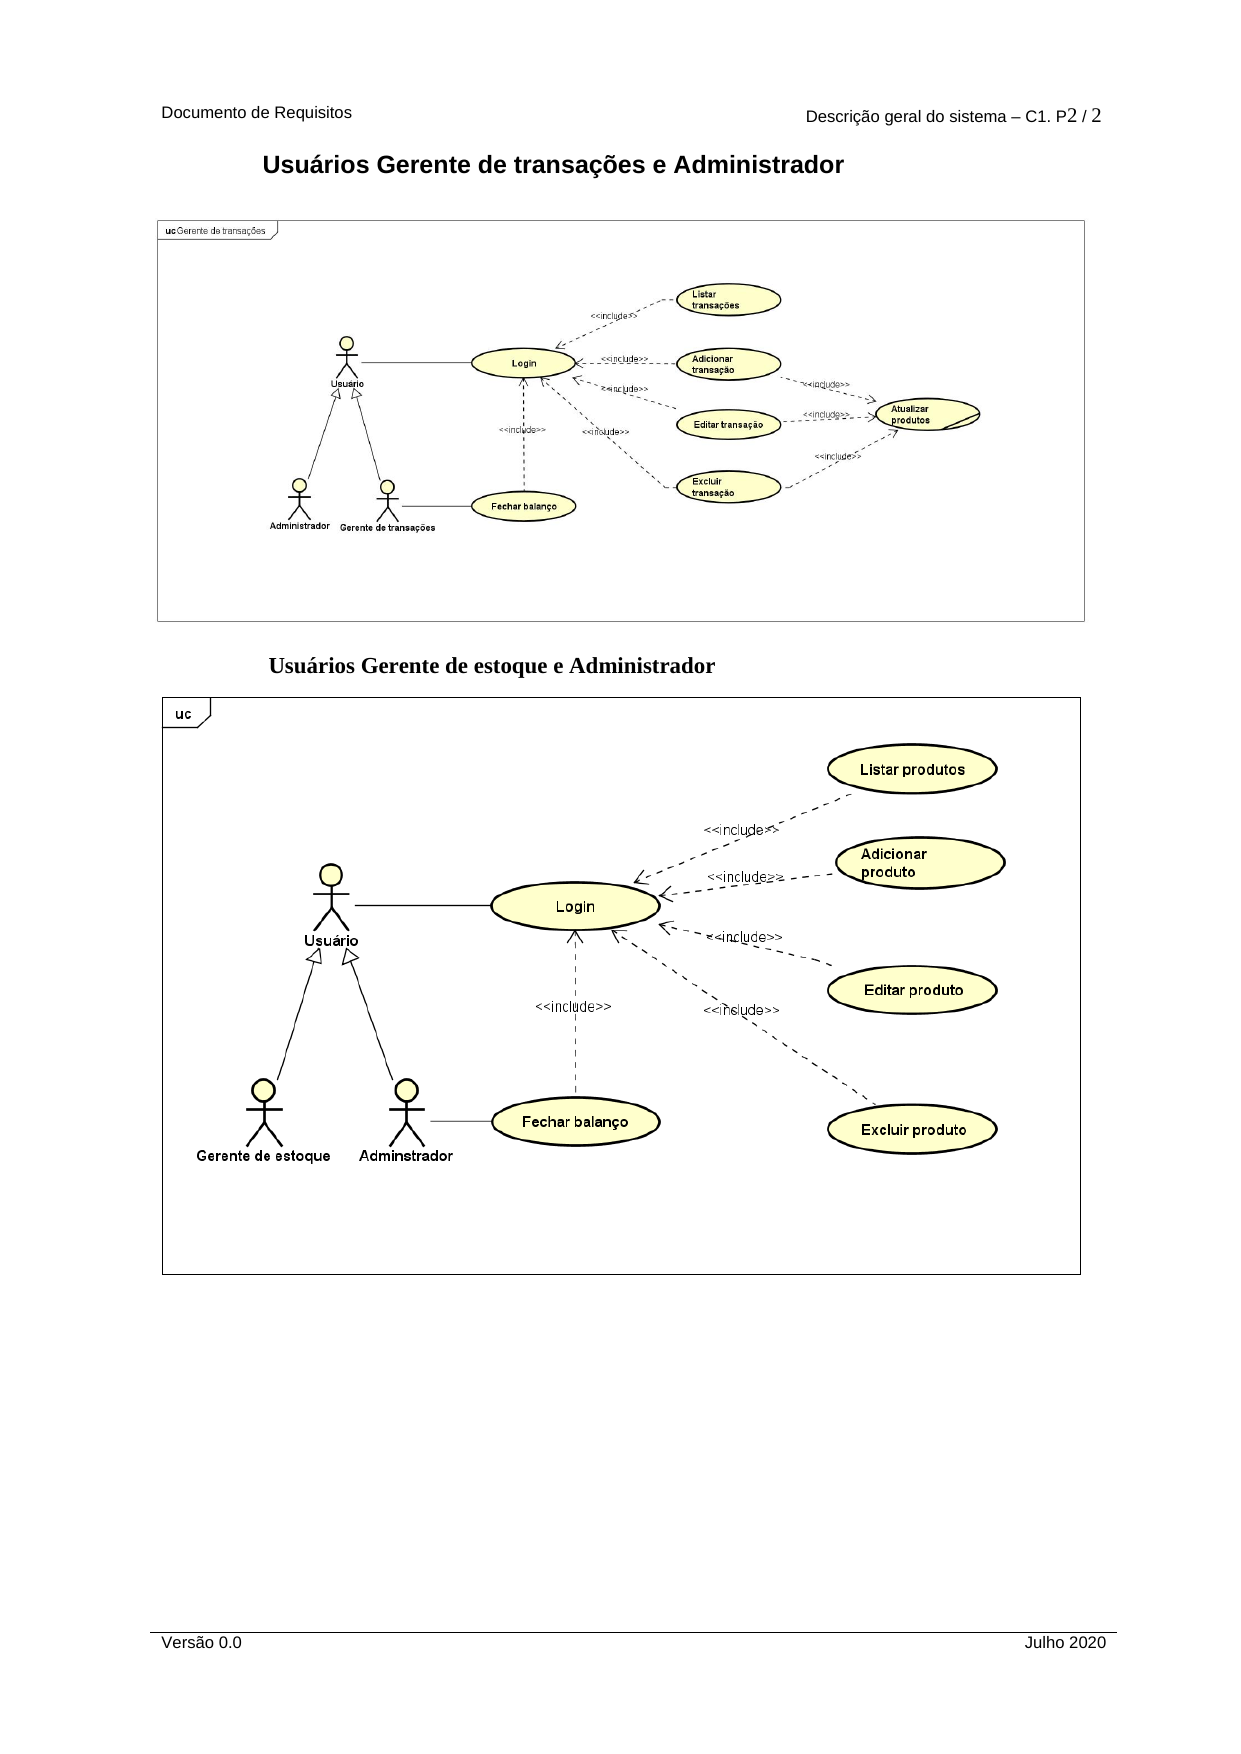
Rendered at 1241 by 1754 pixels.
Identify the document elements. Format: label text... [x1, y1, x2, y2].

subtitle Usuários Gerente de estoque e Administrador [262, 652, 1090, 679]
subtitle Usuários Gerente de transações e Administrador [262, 150, 1090, 207]
